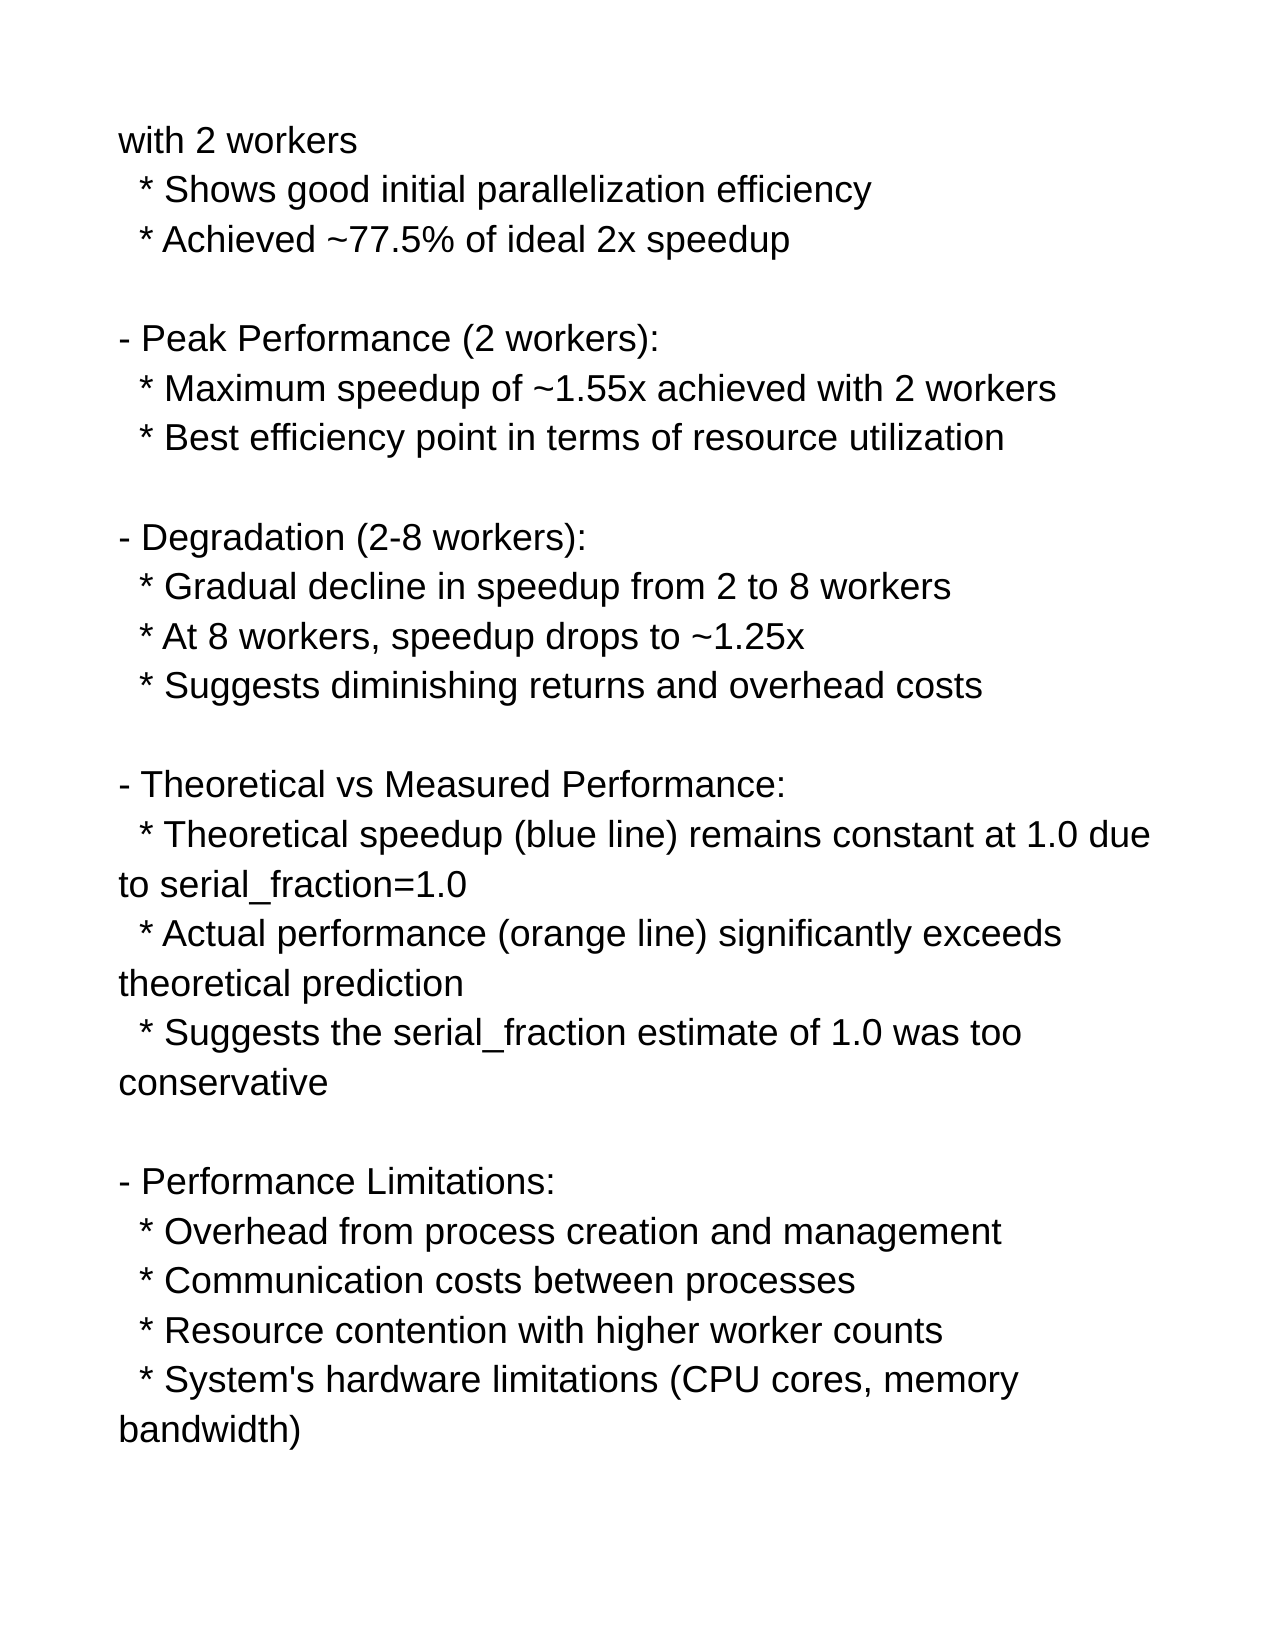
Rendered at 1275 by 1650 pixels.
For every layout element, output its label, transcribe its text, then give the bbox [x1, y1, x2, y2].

text with 2 workers * Shows good initial parallelization efficiency * Achieved ~77.5% of ideal 2x speedup - Peak Performance (2 workers): * Maximum speedup of ~1.55x achieved with 2 workers * Best efficiency point in terms of resource utilization - Degradation (2-8 workers): * Gradual decline in speedup from 2 to 8 workers * At 8 workers, speedup drops to ~1.25x * Suggests diminishing returns and overhead costs - Theoretical vs Measured Performance: * Theoretical speedup (blue line) remains constant at 1.0 due to serial_fraction=1.0 * Actual performance (orange line) significantly exceeds theoretical prediction * Suggests the serial_fraction estimate of 1.0 was too conservative - Performance Limitations: * Overhead from process creation and management * Communication costs between processes * Resource contention with higher worker counts * System's hardware limitations (CPU cores, memory bandwidth) [118, 118, 1157, 1450]
